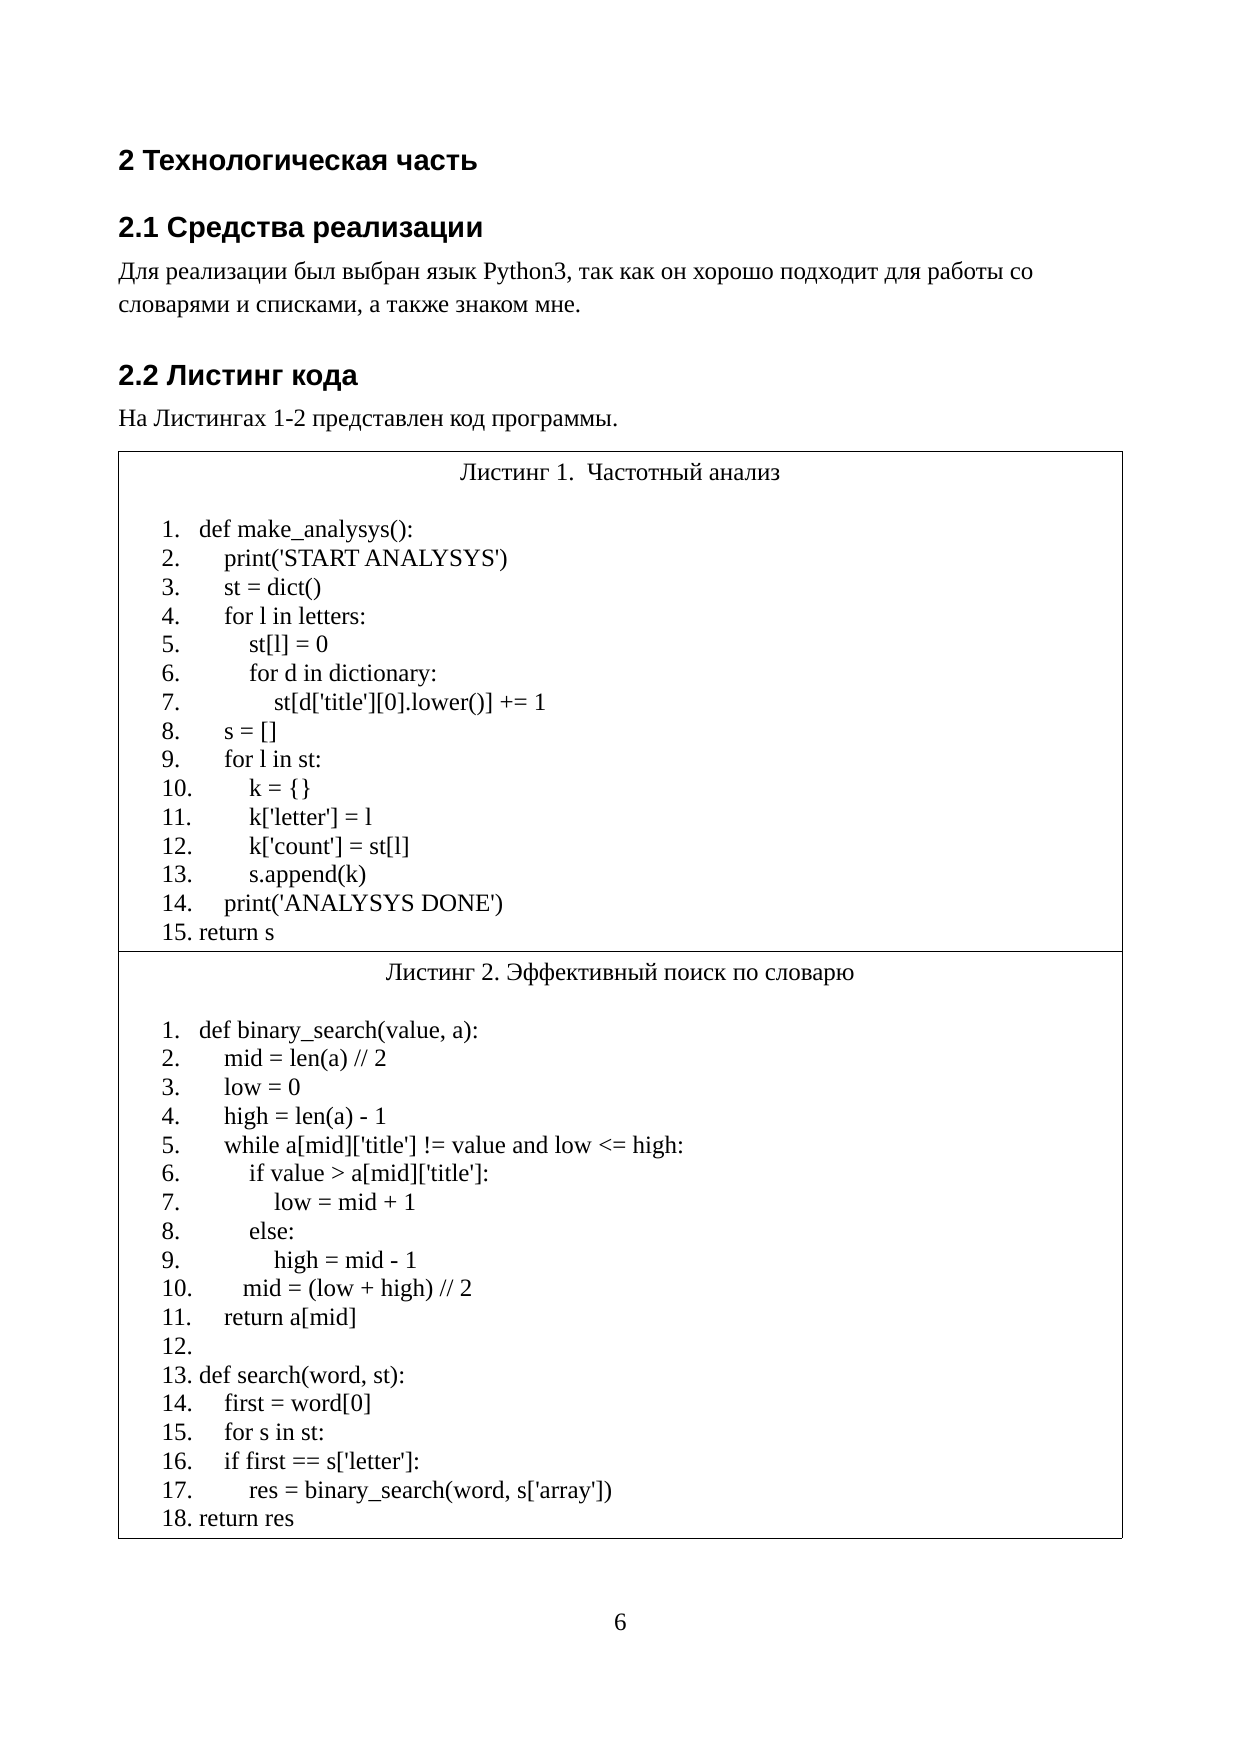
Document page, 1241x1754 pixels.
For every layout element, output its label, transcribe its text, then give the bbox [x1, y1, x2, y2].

table_header Листинг 1. Частотный анализ def make_analysys(): print('START ANALYSYS') st = dict() for l in letters: st[l] = 0 for d in dictionary: st[d['title'][0].lower()] += 1 s = [] for l in st: k = {} k['letter'] = l k['count'] = st[l] s.append(k) print('ANALYSYS DONE') return s [119, 452, 1122, 951]
text На Листингах 1-2 представлен код программы. [118, 403, 1122, 432]
text Для реализации был выбран язык Python3, так как он хорошо подходит для работы со словарями и списками, а также знаком мне. [118, 256, 1122, 318]
subtitle 2.1 Средства реализации [118, 210, 1122, 243]
subtitle 2.2 Листинг кода [118, 357, 1122, 391]
table_cell Листинг 2. Эффективный поиск по словарю def binary_search(value, a): mid = len(a) // 2 low = 0 high = len(a) - 1 while a[mid]['title'] != value and low <= high: if value > a[mid]['title']: low = mid + 1 else: high = mid - 1 mid = (low + high) // 2 return a[mid] def search(word, st): first = word[0] for s in st: if first == s['letter']: res = binary_search(word, s['array']) return res [119, 952, 1122, 1538]
subtitle 2 Технологическая часть [118, 143, 1122, 177]
